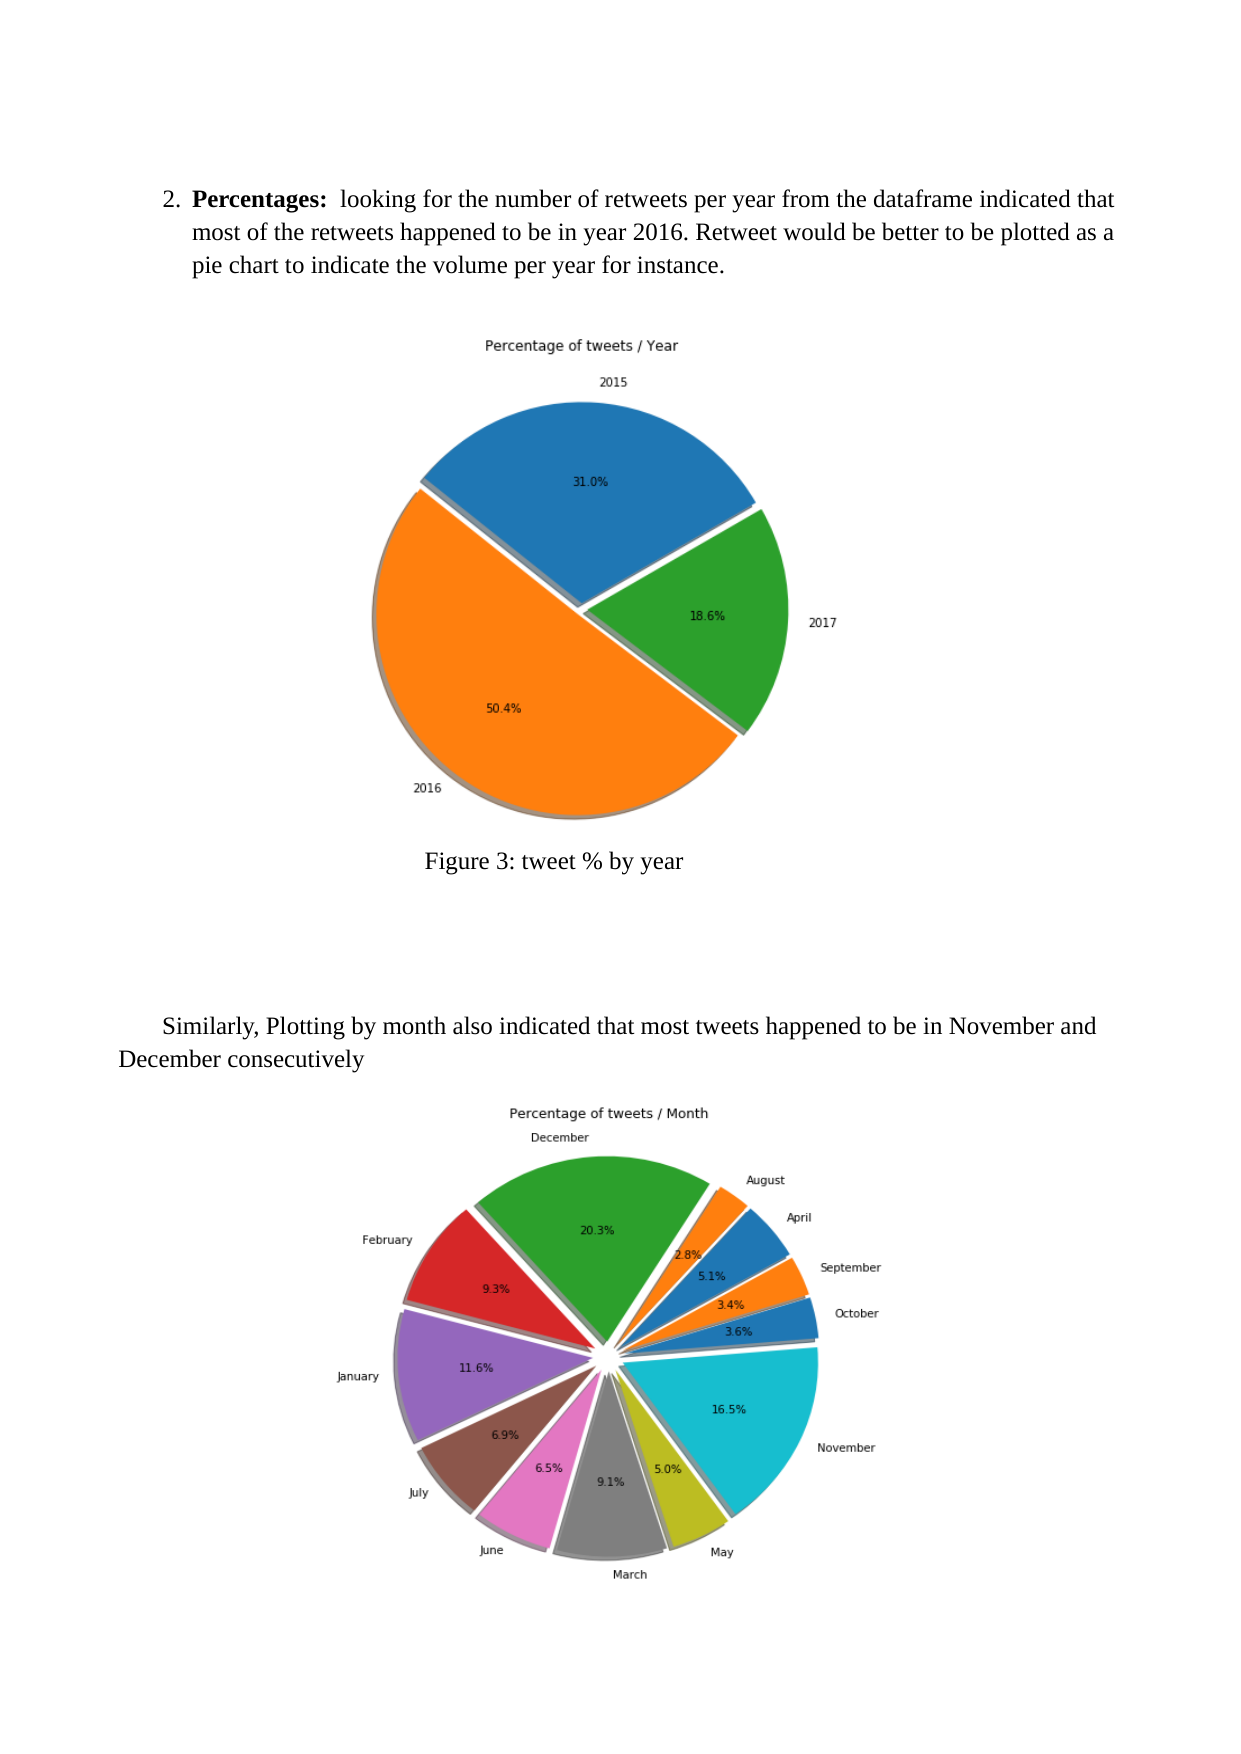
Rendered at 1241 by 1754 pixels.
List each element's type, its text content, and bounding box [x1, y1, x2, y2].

text Figure 3: tweet % by year [118, 316, 1122, 875]
picture [309, 1082, 892, 1603]
text Similarly, Plotting by month also indicated that most tweets happened to be in November and December consecutively [118, 1011, 1122, 1073]
list Percentages: looking for the number of retweets per year from the dataframe indicated that most of the retweets happened to be in year 2016. Retweet would be better to be plotted as a pie chart to indicate the volume per year for instance. [162, 184, 1122, 278]
picture [319, 313, 862, 842]
